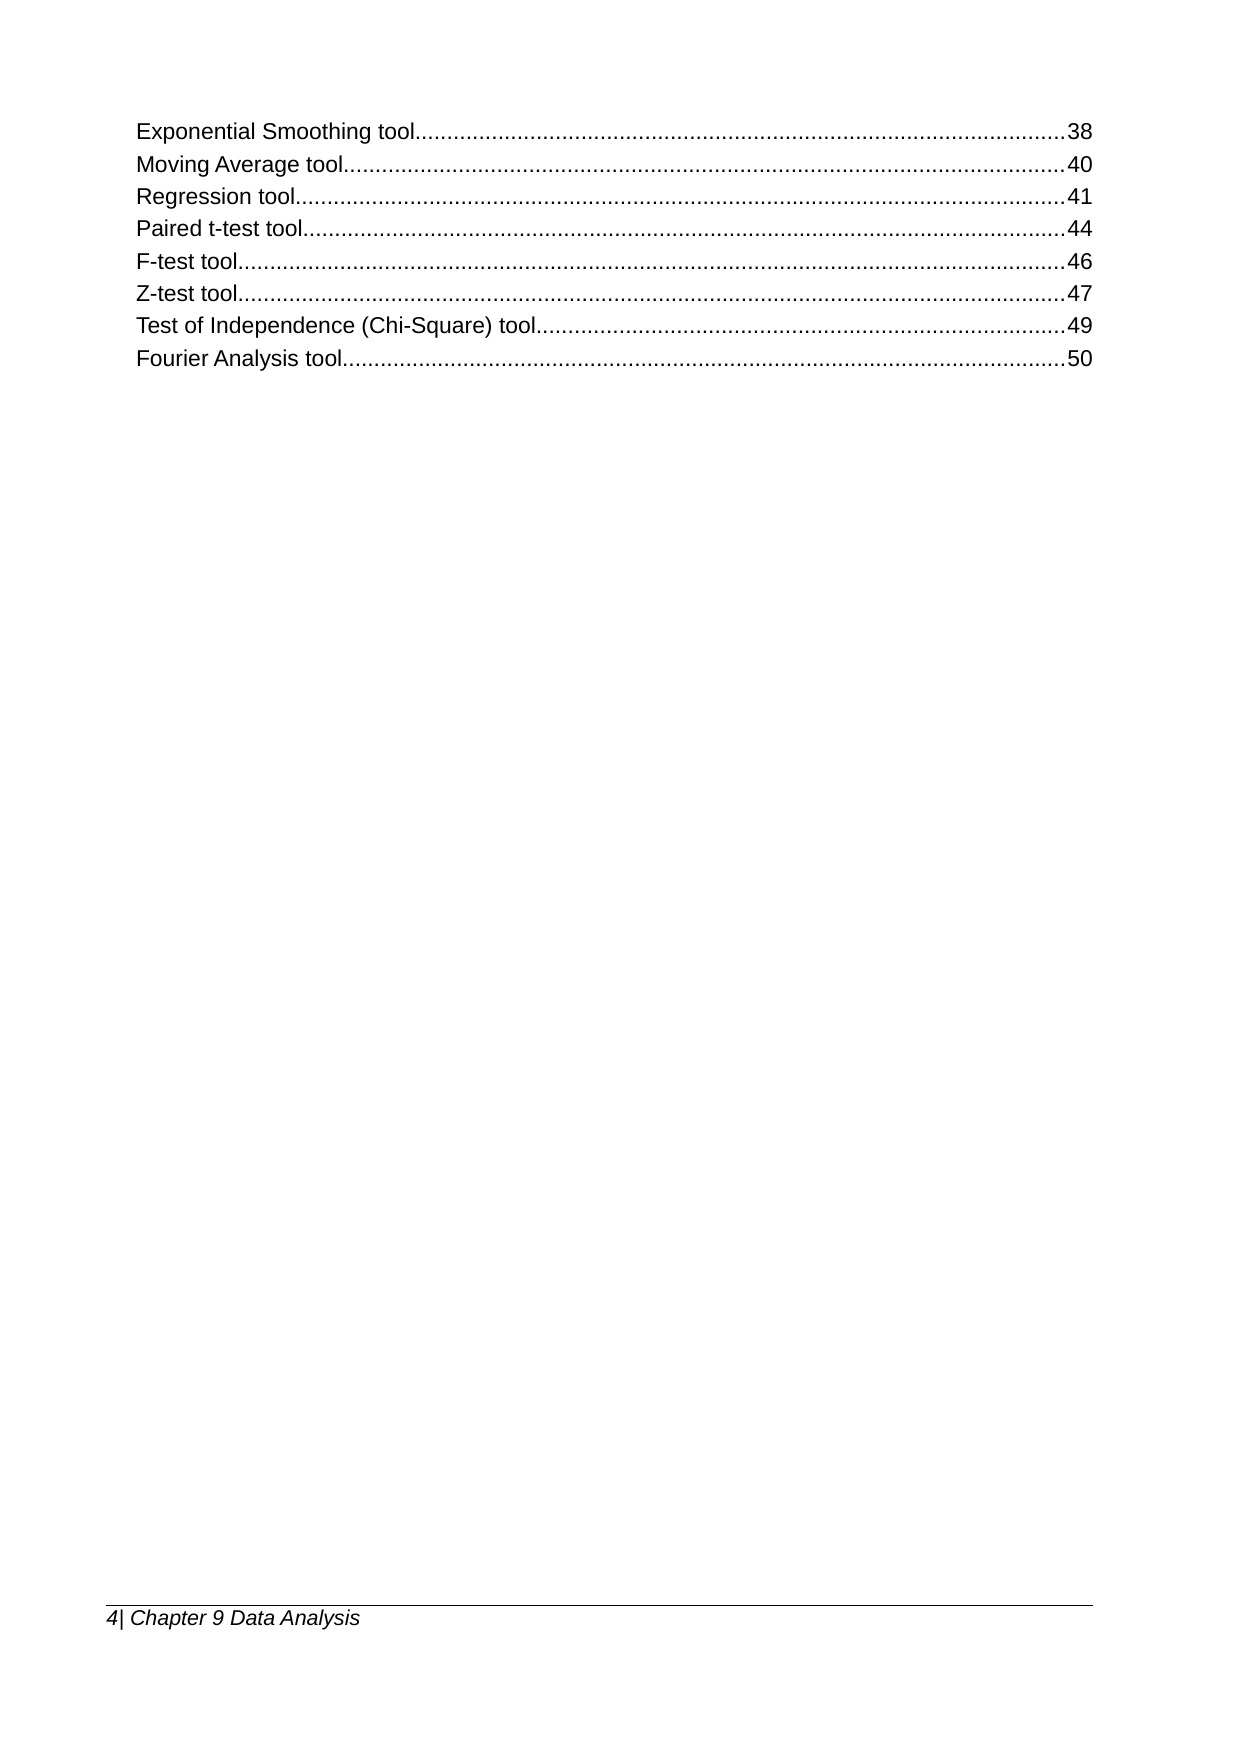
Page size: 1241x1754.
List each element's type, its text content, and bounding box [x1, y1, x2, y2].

text Test of Independence (Chi-Square) tool 49 [136, 312, 1093, 339]
text Z-test tool 47 [136, 280, 1093, 306]
text Exponential Smoothing tool 38 [136, 118, 1093, 144]
text F-test tool 46 [136, 248, 1093, 274]
text Paired t-test tool 44 [136, 215, 1093, 242]
text Fourier Analysis tool 50 [136, 345, 1093, 371]
text Regression tool 41 [136, 183, 1093, 209]
text Moving Average tool 40 [136, 151, 1093, 177]
